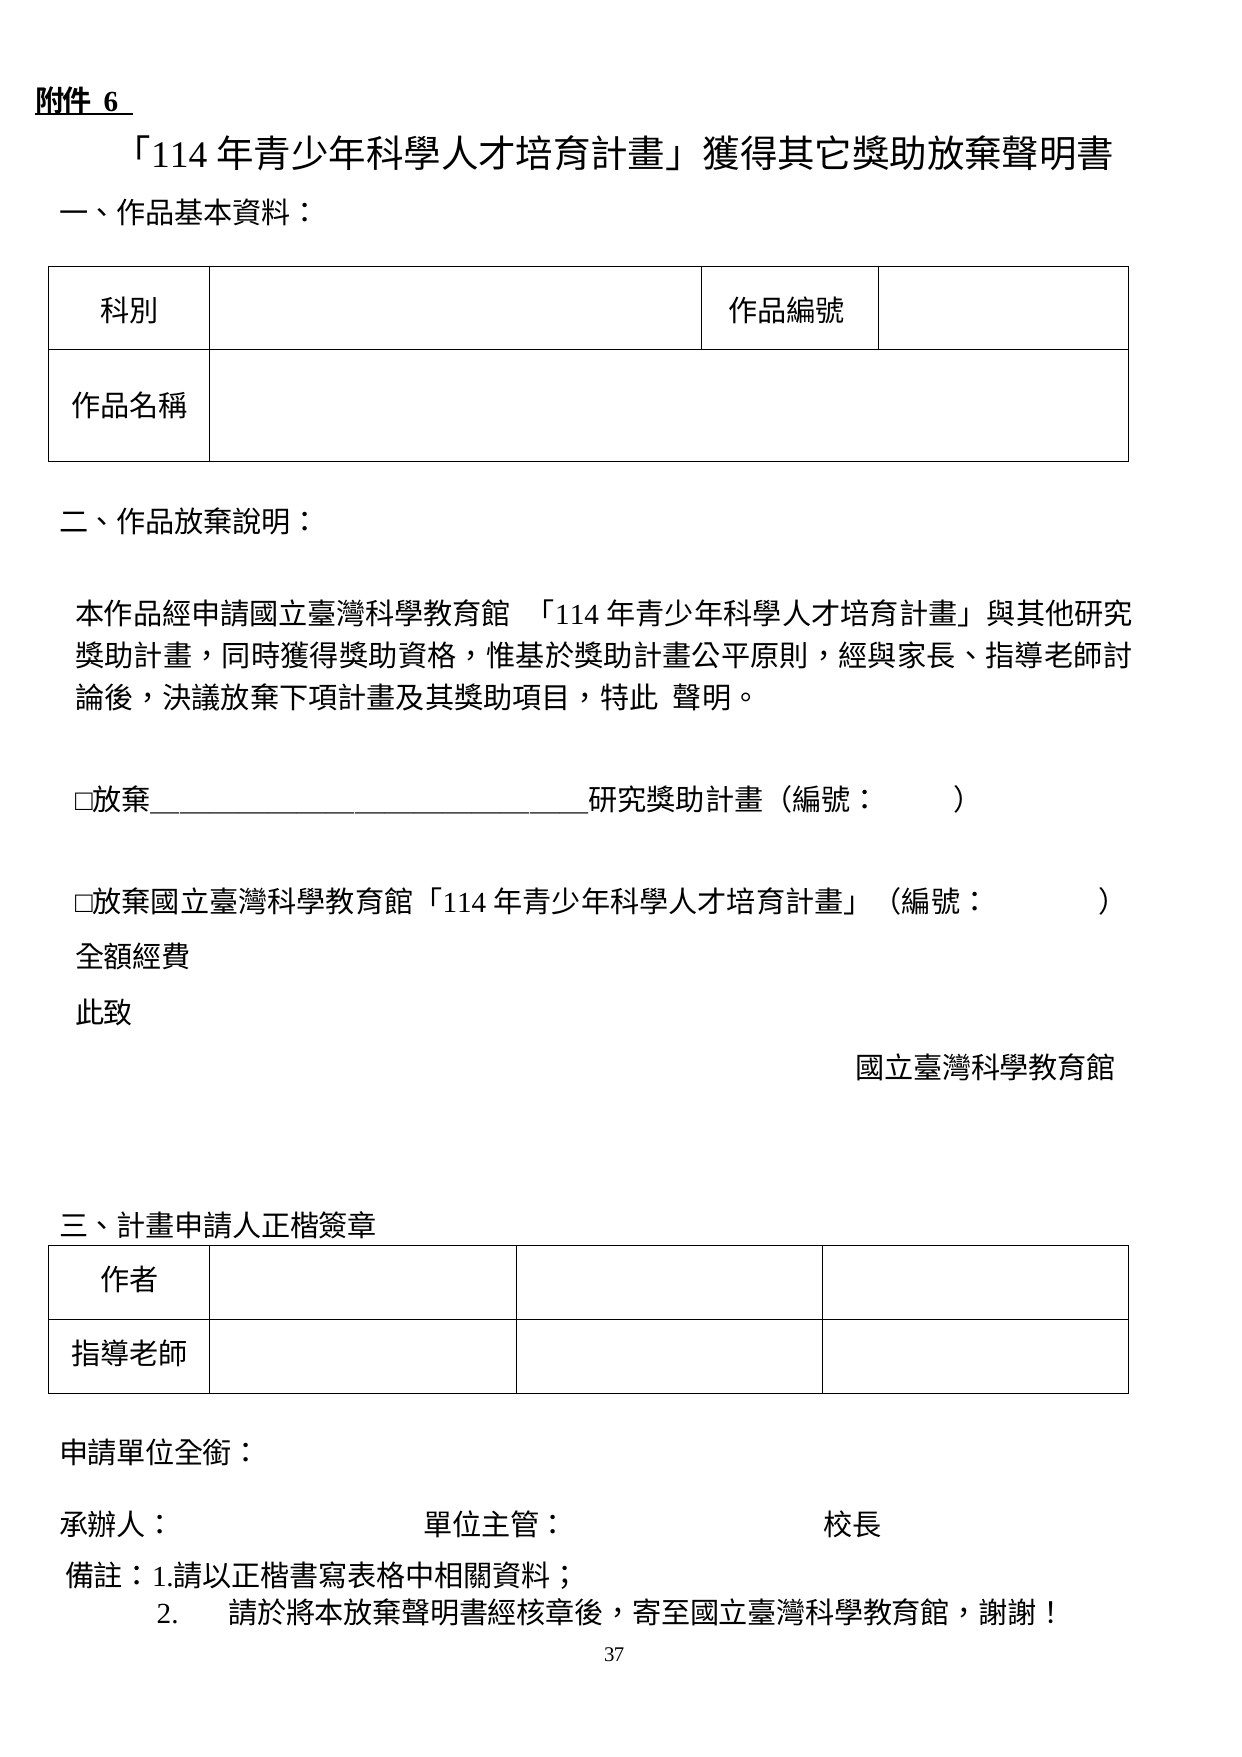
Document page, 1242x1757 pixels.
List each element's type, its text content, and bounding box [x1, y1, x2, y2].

table_header [823, 1246, 1128, 1319]
table_header [210, 267, 701, 349]
table_header 作品編號 [702, 267, 878, 349]
text 國立臺灣科學教育館 [25, 1045, 1116, 1087]
text 一、作品基本資料： [59, 189, 1206, 232]
table_cell 指導老師 [49, 1320, 209, 1393]
text 本作品經申請國立臺灣科學教育館 「114 年青少年科學人才培育計畫」與其他研究獎助計畫，同時獲得獎助資格，惟基於獎助計畫公平原則，經與家長、指導老師討論後，決議放棄下項計畫及其獎助項目，特此 聲明。 [75, 591, 1133, 717]
text 承辦人： 單位主管： 校長備註：1.請以正楷書寫表格中相關資料； [59, 1492, 883, 1594]
text 此致 [75, 990, 1206, 1032]
text 申請單位全銜： [59, 1430, 1206, 1472]
text □放棄國立臺灣科學教育館「114 年青少年科學人才培育計畫」（編號： ）全額經費 [75, 878, 1129, 976]
table_cell [517, 1320, 822, 1393]
table_cell [210, 350, 1128, 461]
table_header [517, 1246, 822, 1319]
table_header [879, 267, 1128, 349]
table_header 作者 [49, 1246, 209, 1319]
table_cell 作品名稱 [49, 350, 209, 461]
table_header [210, 1246, 516, 1319]
table_cell [823, 1320, 1128, 1393]
text 附件 6 [35, 77, 1206, 119]
text □放棄＿＿＿＿＿＿＿＿＿＿＿＿＿＿＿研究獎助計畫（編號： ） [75, 777, 1206, 819]
text 二、作品放棄說明： [59, 499, 1206, 541]
subtitle 「114 年青少年科學人才培育計畫」獲得其它獎助放棄聲明書 [113, 124, 1206, 178]
table_cell [210, 1320, 516, 1393]
list 請於將本放棄聲明書經核章後，寄至國立臺灣科學教育館，謝謝！ [156, 1594, 1206, 1631]
table_header 科別 [49, 267, 209, 349]
text 三、計畫申請人正楷簽章 [59, 1203, 1206, 1245]
